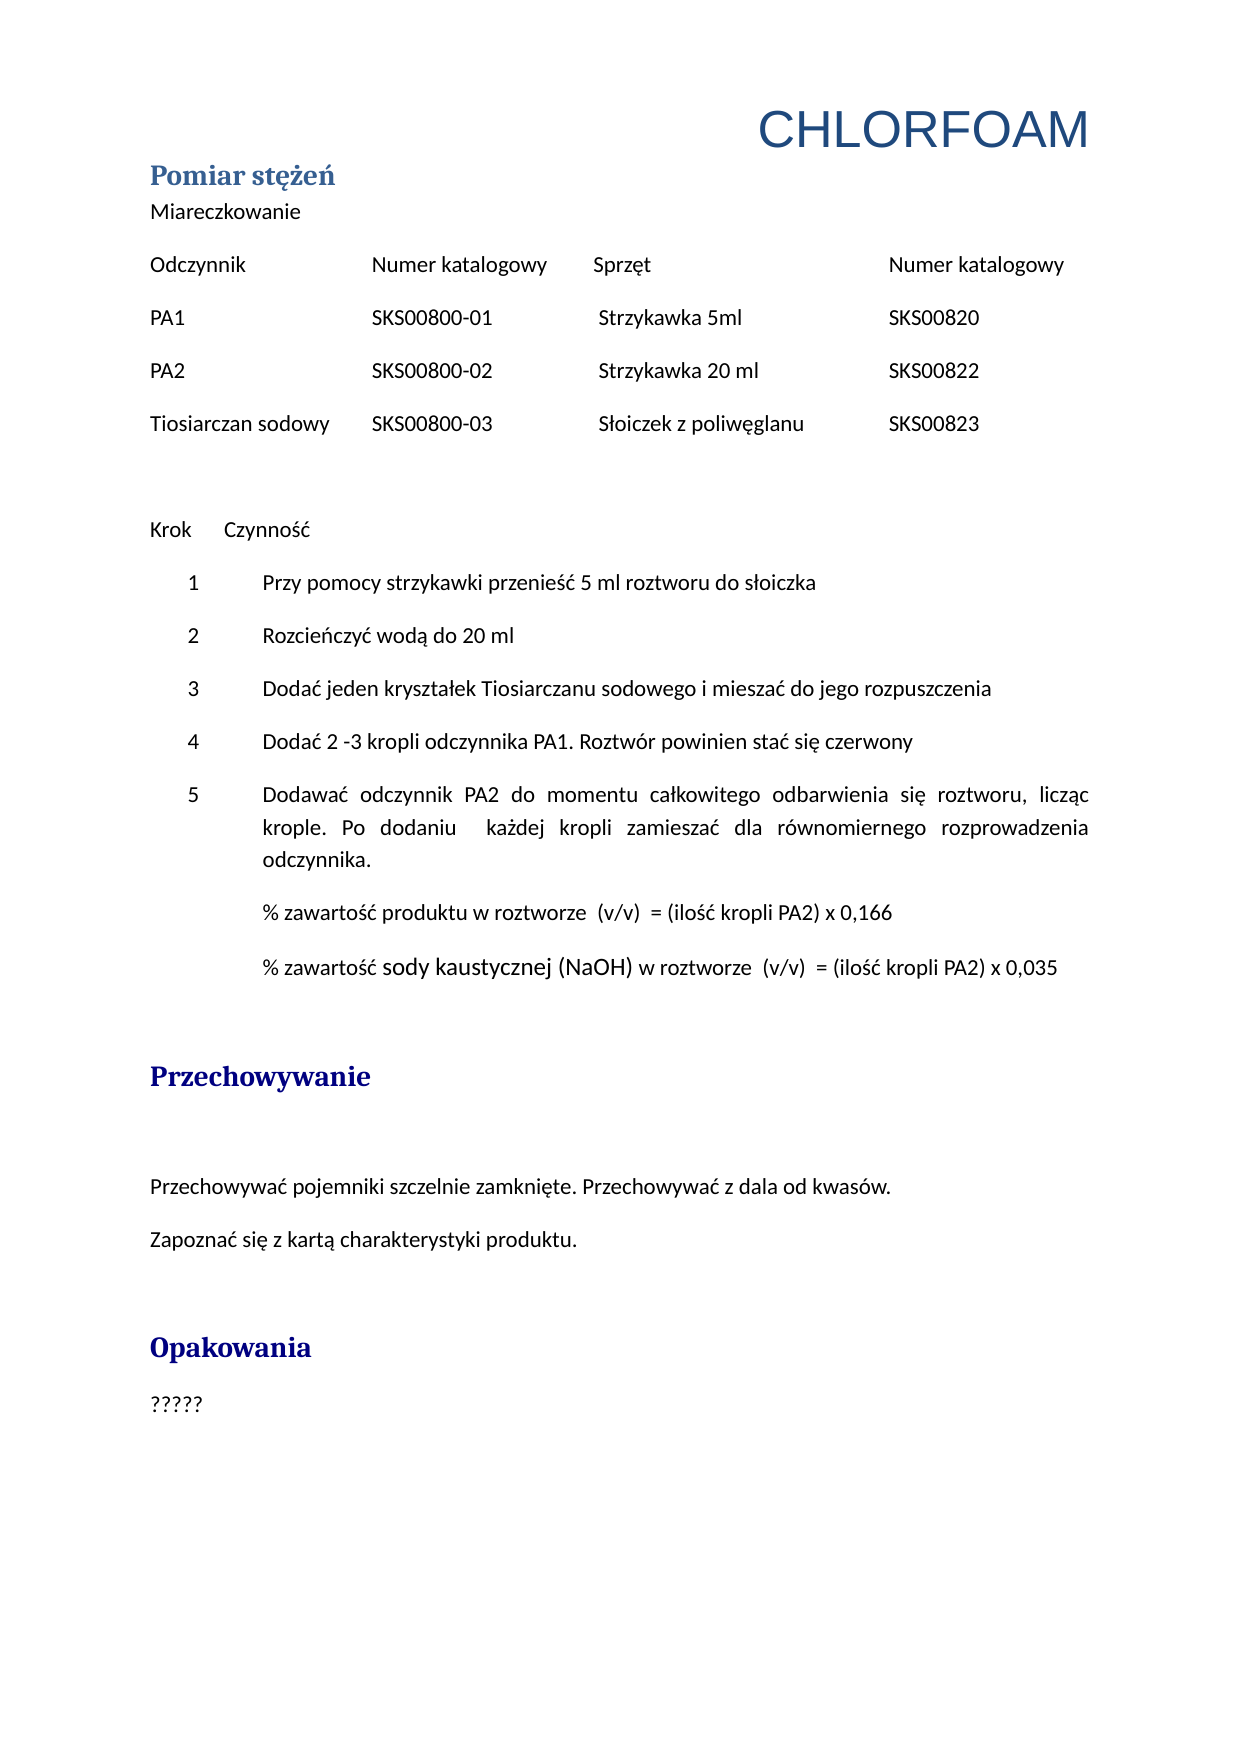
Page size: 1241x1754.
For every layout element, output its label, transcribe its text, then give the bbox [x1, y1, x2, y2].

list Dodawać odczynnik PA2 do momentu całkowitego odbarwienia się roztworu, licząc krople. Po dodaniu każdej kropli zamieszać dla równomiernego rozprowadzenia odczynnika. [187, 780, 1090, 873]
subtitle Pomiar stężeń [150, 159, 1090, 192]
text Przechowywanie [150, 1060, 1090, 1093]
text Miareczkowanie [150, 197, 1090, 225]
list Rozcieńczyć wodą do 20 ml [187, 621, 1090, 649]
text Przechowywać pojemniki szczelnie zamknięte. Przechowywać z dala od kwasów. [150, 1172, 1090, 1200]
text % zawartość sody kaustycznej (NaOH) w roztworze (v/v) = (ilość kropli PA2) x 0,035 [262, 951, 1090, 981]
text Odczynnik Numer katalogowy Sprzęt Numer katalogowy [150, 250, 1090, 278]
list Dodać jeden kryształek Tiosiarczanu sodowego i mieszać do jego rozpuszczenia [187, 674, 1090, 702]
text ????? [150, 1391, 1090, 1418]
list Przy pomocy strzykawki przenieść 5 ml roztworu do słoiczka [187, 568, 1090, 596]
text PA1 SKS00800-01 Strzykawka 5ml SKS00820 [150, 303, 1090, 331]
text % zawartość produktu w roztworze (v/v) = (ilość kropli PA2) x 0,166 [262, 898, 1090, 926]
text Krok Czynność [150, 515, 1090, 543]
text Zapoznać się z kartą charakterystyki produktu. [150, 1225, 1090, 1253]
list Dodać 2 -3 kropli odczynnika PA1. Roztwór powinien stać się czerwony [187, 727, 1090, 755]
text PA2 SKS00800-02 Strzykawka 20 ml SKS00822 [150, 356, 1090, 384]
text Opakowania [150, 1331, 1090, 1365]
text Tiosiarczan sodowy SKS00800-03 Słoiczek z poliwęglanu SKS00823 [150, 409, 1090, 437]
